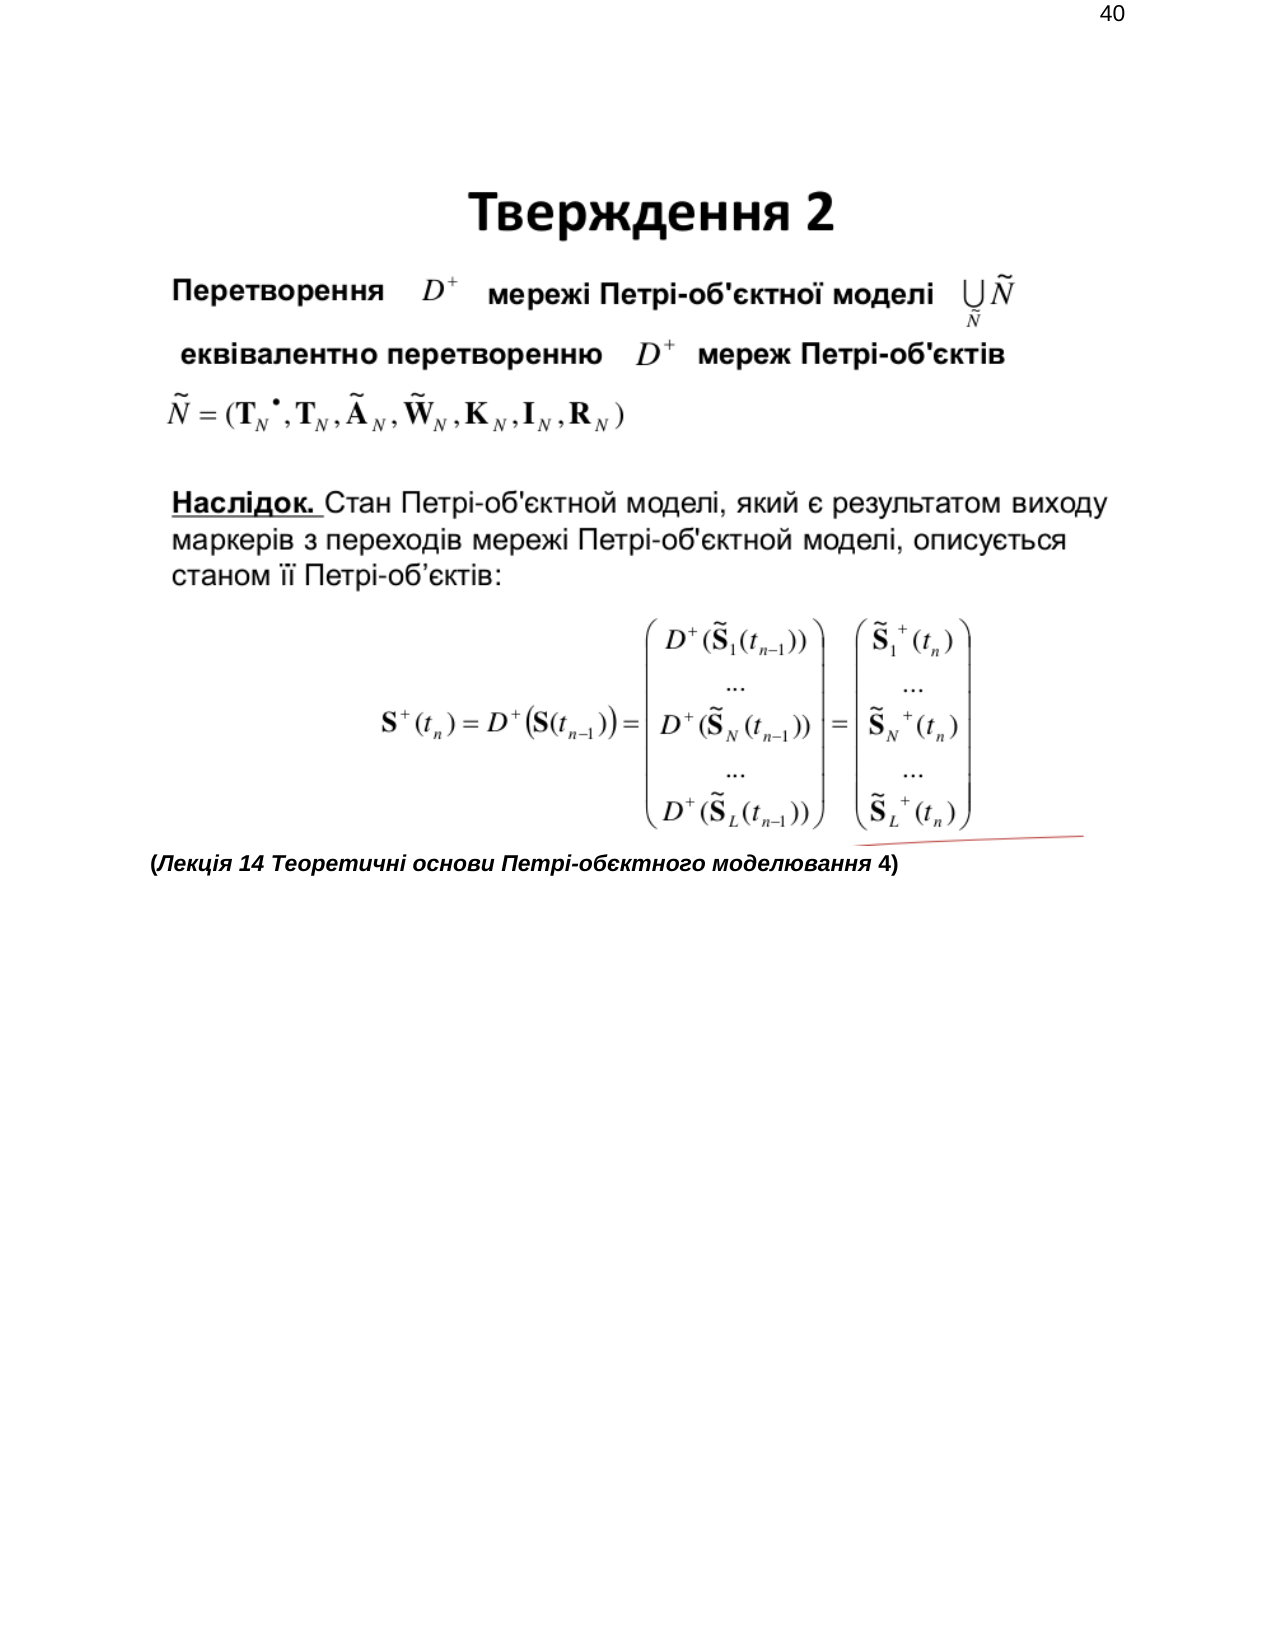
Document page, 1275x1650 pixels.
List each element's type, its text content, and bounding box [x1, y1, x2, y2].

text (Лекція 14 Теоретичні основи Петрі-обєктного моделювання 4) [150, 850, 1125, 876]
picture [150, 150, 1125, 846]
